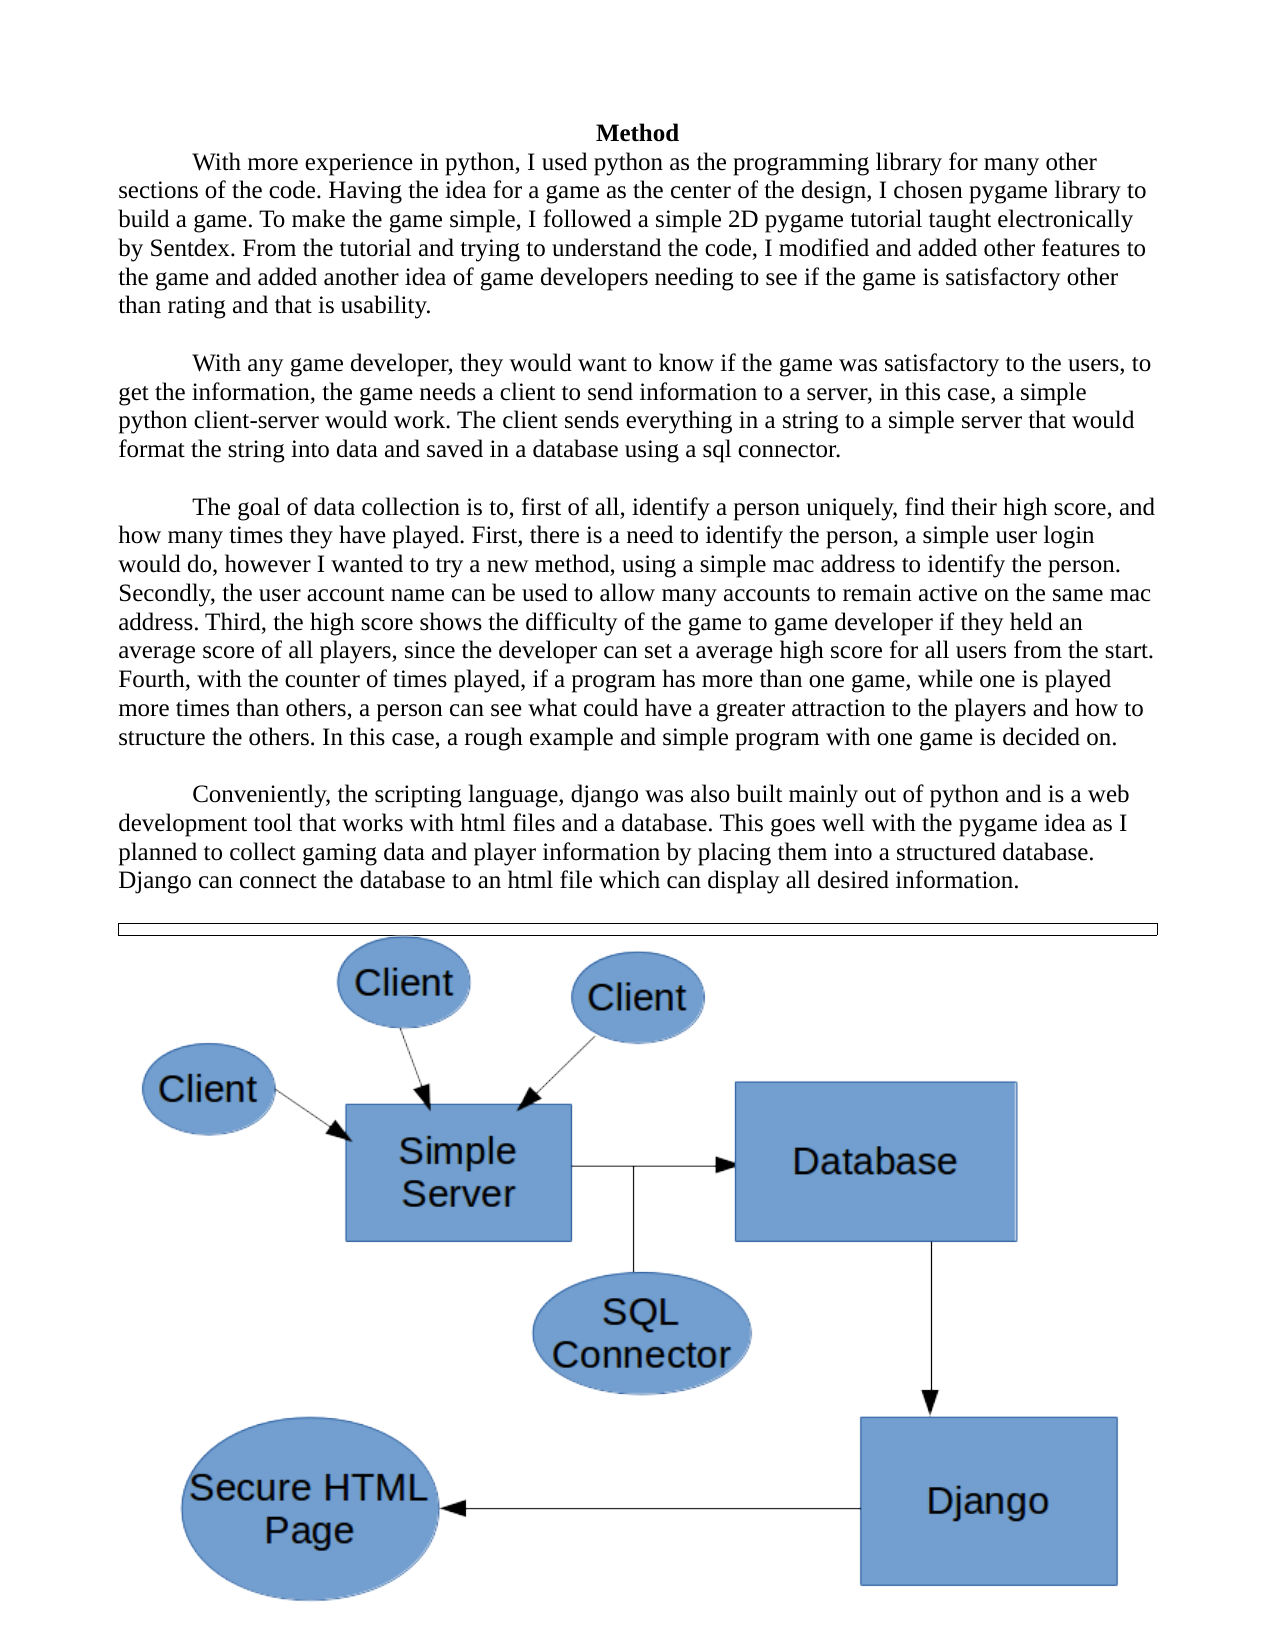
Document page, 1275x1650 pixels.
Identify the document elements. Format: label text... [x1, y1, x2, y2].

picture [139, 928, 1136, 1610]
text Method [118, 118, 1157, 147]
text With any game developer, they would want to know if the game was satisfactory to the users, to get the information, the game needs a client to send information to a server, in this case, a simple python client-server would work. The client sends everything in a string to a simple server that would format the string into data and saved in a database using a sql connector. [118, 348, 1157, 463]
text Conveniently, the scripting language, django was also built mainly out of python and is a web development tool that works with html files and a database. This goes well with the pygame idea as I planned to collect gaming data and player information by placing them into a structured database. Django can connect the database to an html file which can display all desired information. [118, 779, 1157, 894]
text The goal of data collection is to, first of all, identify a person uniquely, find their high score, and how many times they have played. First, there is a need to identify the person, a simple user login would do, however I wanted to try a new method, using a simple mac address to identify the person. Secondly, the user account name can be used to allow many accounts to remain active on the same mac address. Third, the high score shows the difficulty of the game to game developer if they held an average score of all players, since the developer can set a average high score for all users from the start. Fourth, with the counter of times played, if a program has more than one game, while one is played more times than others, a person can see what could have a greater attraction to the players and how to structure the others. In this case, a rough example and simple program with one game is decided on. [118, 492, 1157, 751]
text With more experience in python, I used python as the programming library for many other sections of the code. Having the idea for a game as the center of the design, I chosen pygame library to build a game. To make the game simple, I followed a simple 2D pygame tutorial taught electronically by Sentdex. From the tutorial and trying to understand the code, I modified and added other features to the game and added another idea of game developers needing to see if the game is satisfactory other than rating and that is usability. [118, 147, 1157, 319]
table_header [119, 924, 1157, 935]
